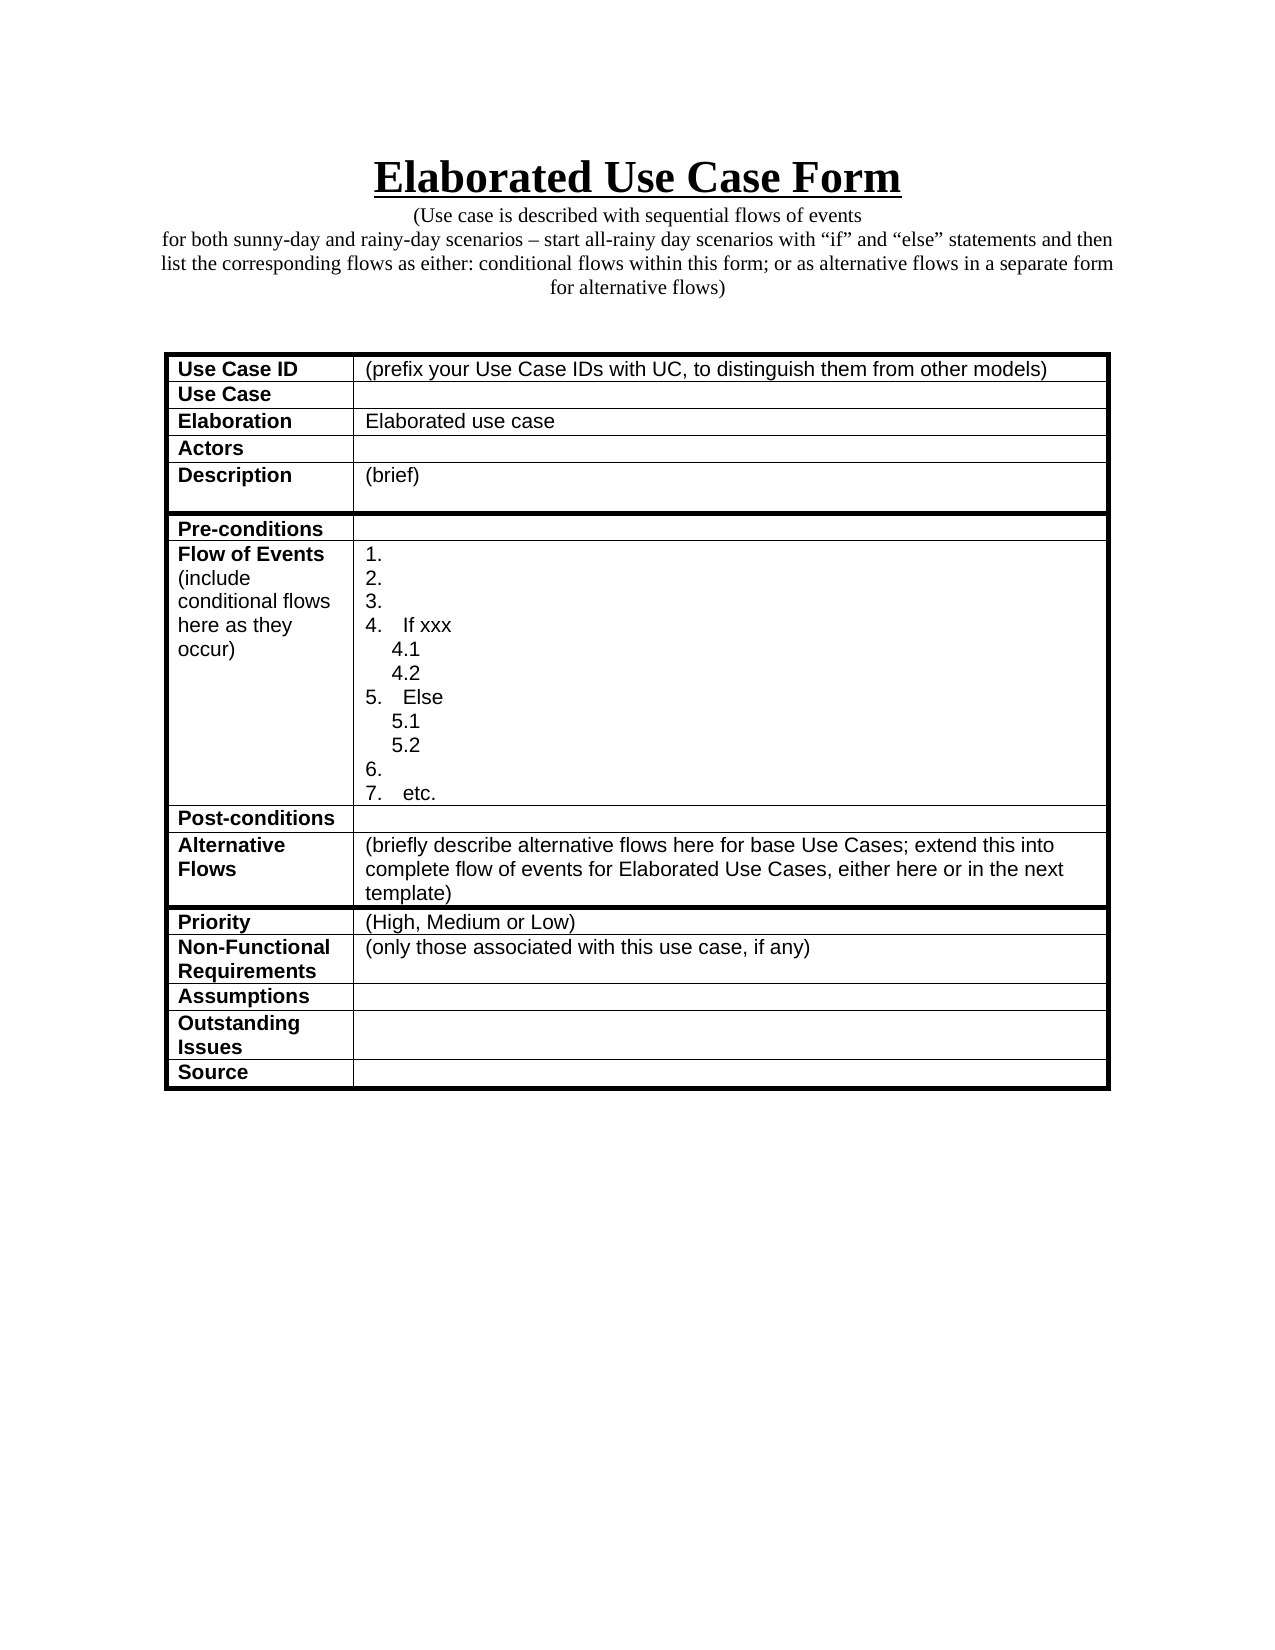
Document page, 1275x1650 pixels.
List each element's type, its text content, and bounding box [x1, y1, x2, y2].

table_cell Elaborated use case [354, 409, 1106, 435]
table_header (prefix your Use Case IDs with UC, to distinguish them from other models) [354, 357, 1106, 381]
table_cell [354, 382, 1106, 408]
table_cell (brief) [354, 463, 1106, 511]
table_cell Non-Functional Requirements [169, 935, 353, 983]
table_cell Flow of Events (include conditional flows here as they occur) [169, 541, 353, 805]
table_cell [354, 984, 1106, 1010]
table_cell Use Case [169, 382, 353, 408]
table_cell Description [169, 463, 353, 511]
table_cell [354, 436, 1106, 462]
table_cell Outstanding Issues [169, 1011, 353, 1059]
table_cell (only those associated with this use case, if any) [354, 935, 1106, 983]
table_cell Elaboration [169, 409, 353, 435]
table_cell Alternative Flows [169, 833, 353, 905]
table_cell (High, Medium or Low) [354, 910, 1106, 934]
table_cell [354, 516, 1106, 540]
table_cell If xxx Else etc. [354, 541, 1106, 805]
table_cell [354, 1060, 1106, 1086]
text Elaborated Use Case Form [150, 150, 1125, 203]
table_cell [354, 1011, 1106, 1059]
table_cell Actors [169, 436, 353, 462]
table_cell Source [169, 1060, 353, 1086]
table_header Use Case ID [169, 357, 353, 381]
table_cell [354, 806, 1106, 832]
table_cell Assumptions [169, 984, 353, 1010]
table_cell (briefly describe alternative flows here for base Use Cases; extend this into complete flow of events for Elaborated Use Cases, either here or in the next template) [354, 833, 1106, 905]
table_cell Pre-conditions [169, 516, 353, 540]
text (Use case is described with sequential flows of events for both sunny-day and rainy-day scenarios – start all-rainy day scenarios with “if” and “else” statements and then list the corresponding flows as either: conditional flows within this form; or as alternative flows in a separate form for alternative flows) [150, 203, 1125, 323]
table_cell Priority [169, 910, 353, 934]
table_cell Post-conditions [169, 806, 353, 832]
